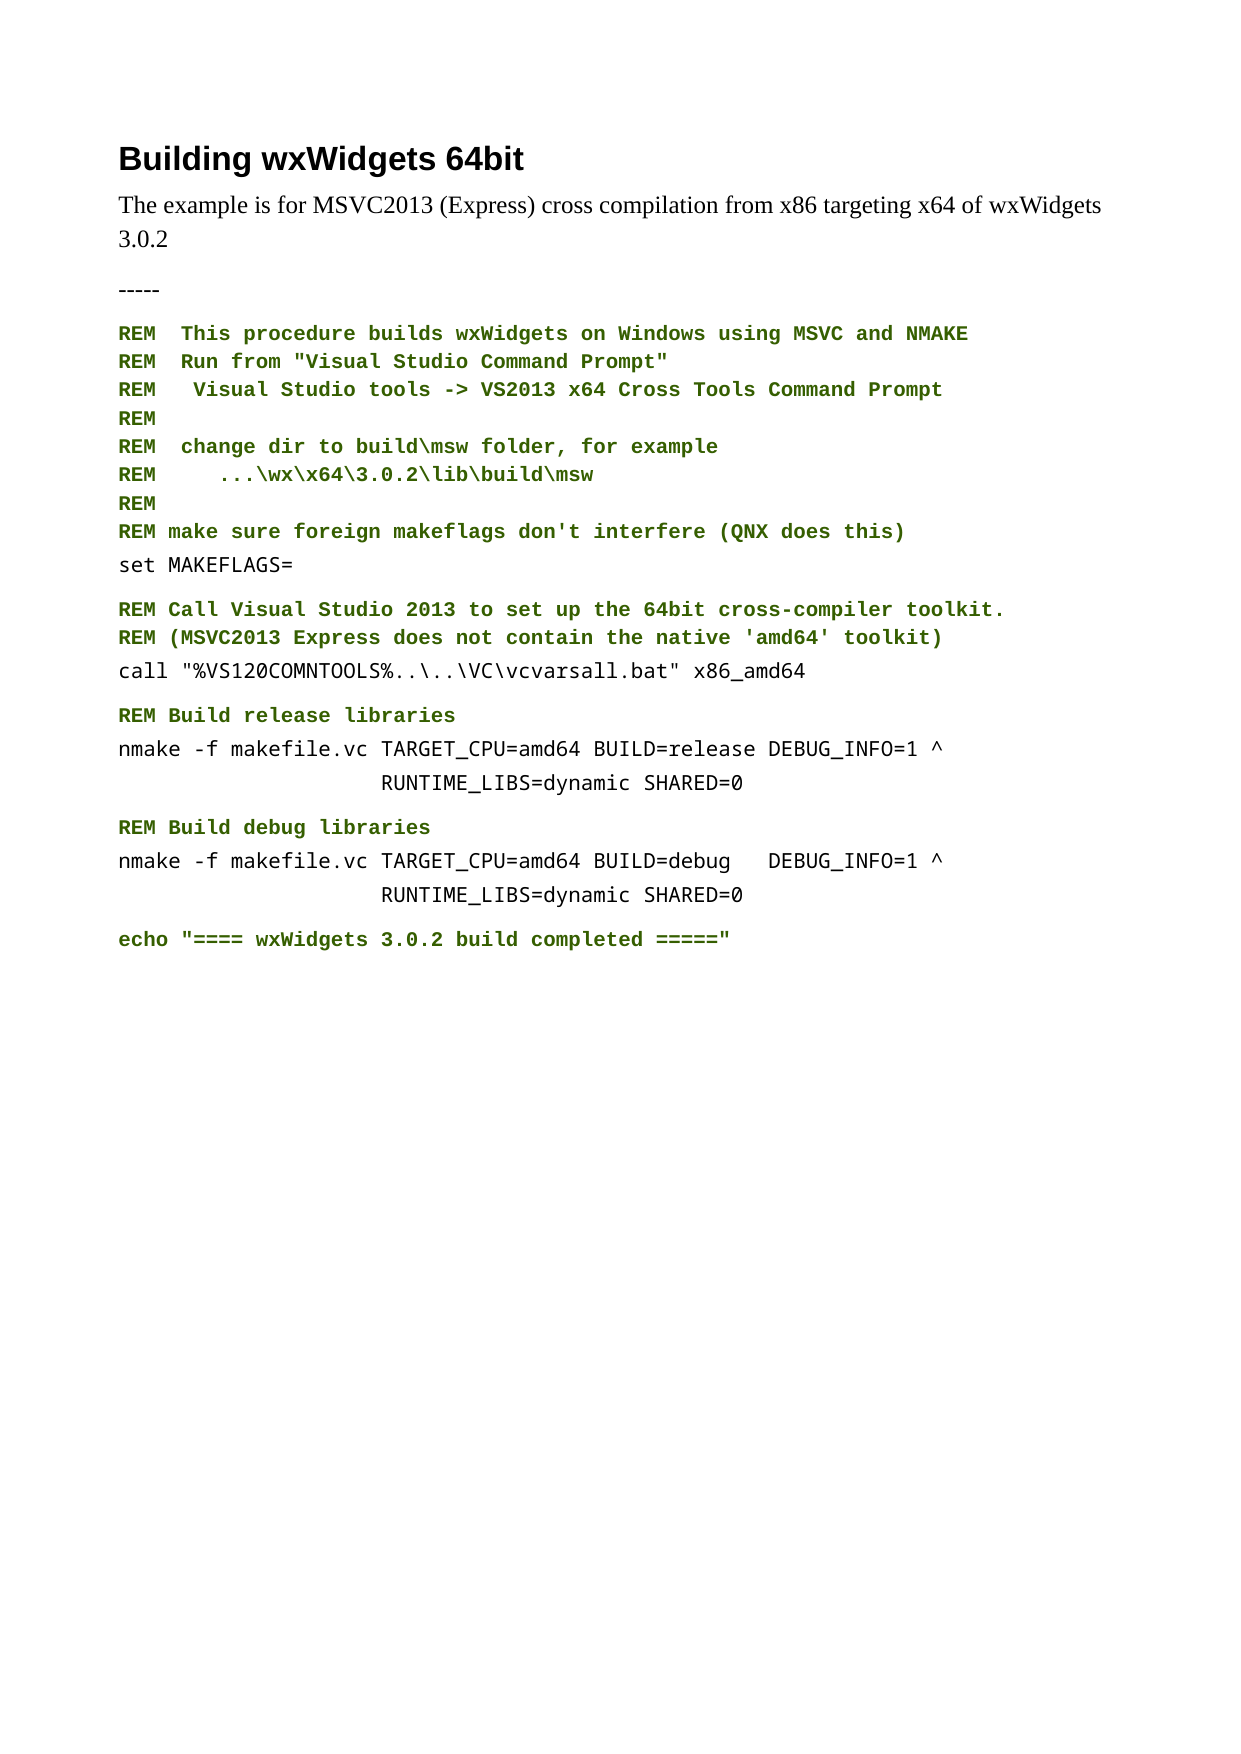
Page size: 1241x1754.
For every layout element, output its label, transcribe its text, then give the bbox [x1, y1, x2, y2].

text REM Call Visual Studio 2013 to set up the 64bit cross-compiler toolkit. REM (MSVC2013 Express does not contain the native 'amd64' toolkit) call "%VS120COMNTOOLS%..\..\VC\vcvarsall.bat" x86_amd64 [118, 599, 1122, 685]
subtitle Building wxWidgets 64bit [118, 139, 1122, 178]
text The example is for MSVC2013 (Express) cross compilation from x86 targeting x64 of wxWidgets 3.0.2 [118, 190, 1122, 253]
text REM Build debug libraries nmake -f makefile.vc TARGET_CPU=amd64 BUILD=debug DEBUG_INFO=1 ^ RUNTIME_LIBS=dynamic SHARED=0 [118, 817, 1122, 909]
text REM Build release libraries nmake -f makefile.vc TARGET_CPU=amd64 BUILD=release DEBUG_INFO=1 ^ RUNTIME_LIBS=dynamic SHARED=0 [118, 705, 1122, 797]
text ----- [118, 274, 1122, 302]
text REM This procedure builds wxWidgets on Windows using MSVC and NMAKE REM Run from "Visual Studio Command Prompt" REM Visual Studio tools -> VS2013 x64 Cross Tools Command Prompt REM REM change dir to build\msw folder, for example REM ...\wx\x64\3.0.2\lib\build\msw REM REM make sure foreign makeflags don't interfere (QNX does this) set MAKEFLAGS= [118, 323, 1122, 579]
text echo "==== wxWidgets 3.0.2 build completed =====" [118, 929, 1122, 953]
